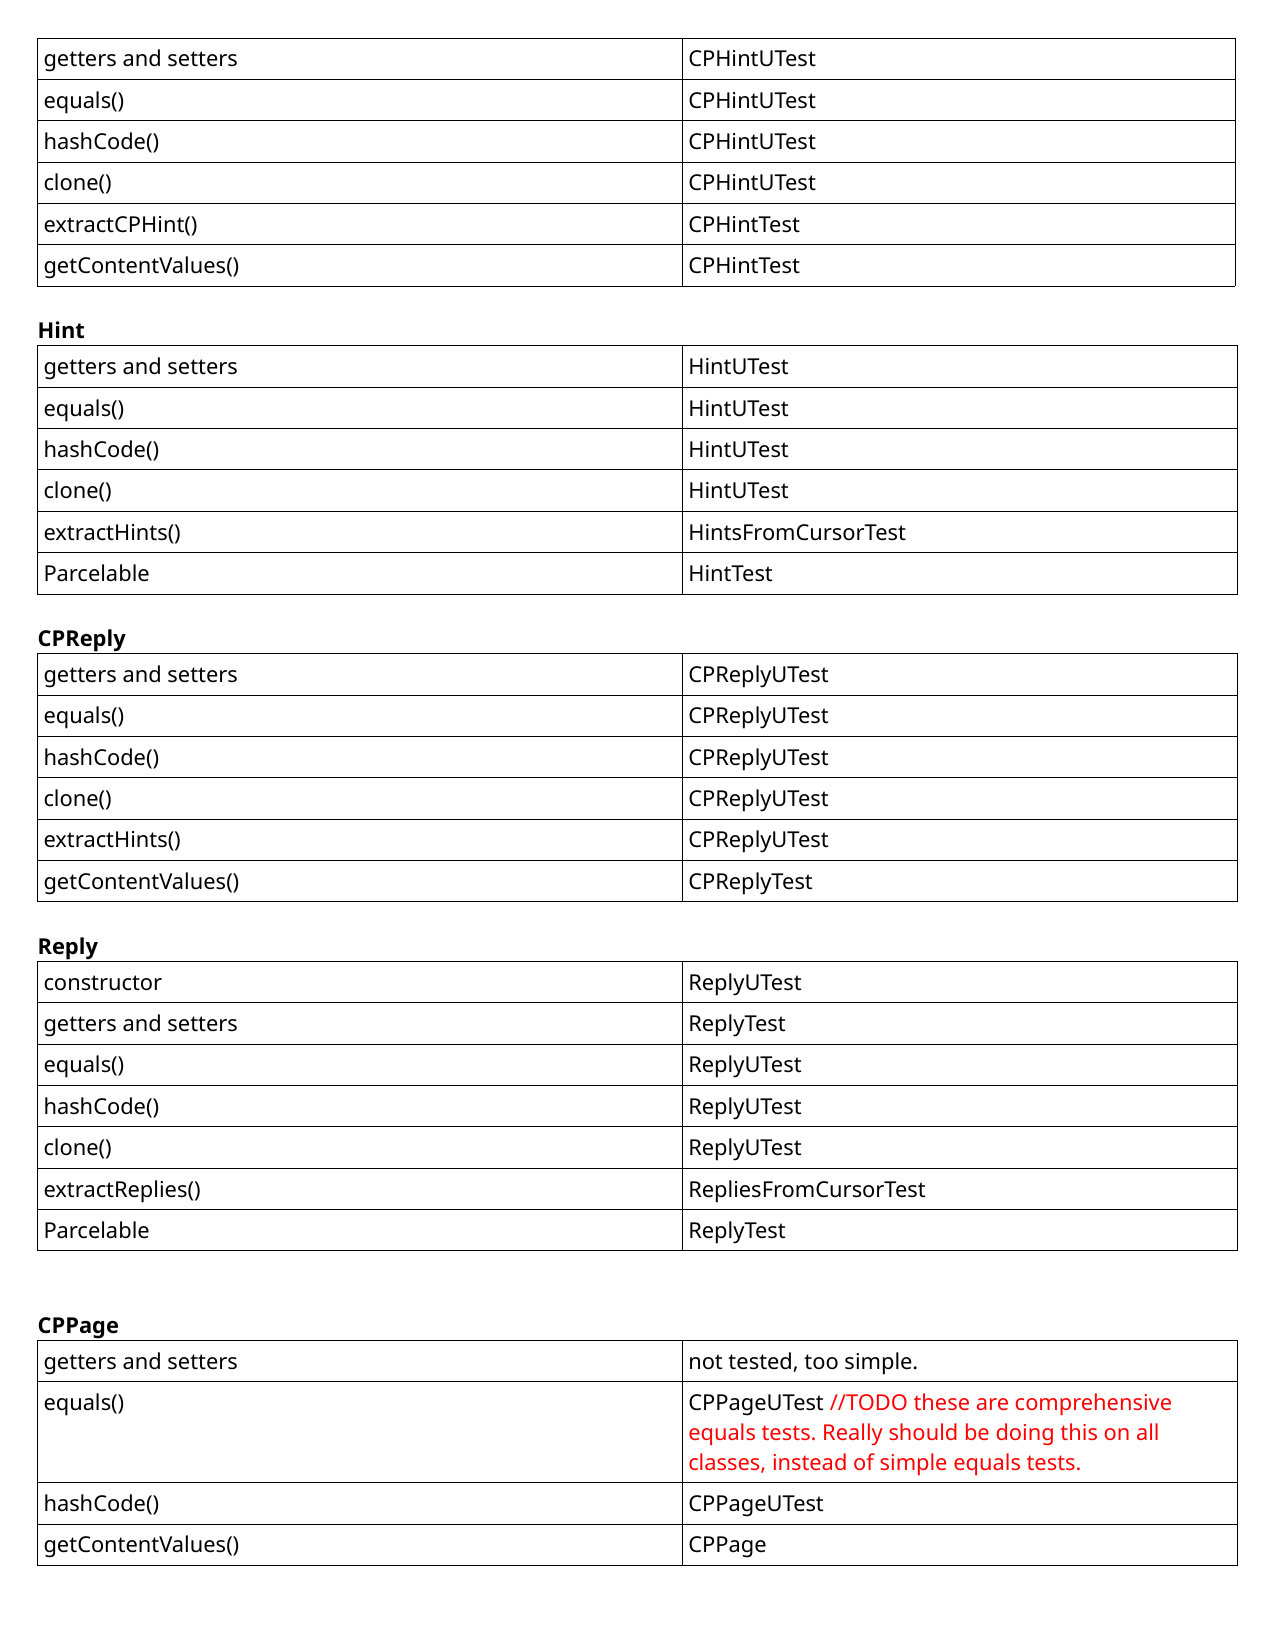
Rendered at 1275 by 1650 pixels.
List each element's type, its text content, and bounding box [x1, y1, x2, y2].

table_header getters and setters [38, 346, 682, 387]
text CPReply [37, 623, 1237, 653]
table_cell ReplyUTest [683, 1127, 1237, 1168]
text CPPage [37, 1310, 1237, 1340]
table_header getters and setters [38, 39, 682, 79]
table_header CPHintUTest [683, 39, 1235, 79]
table_header getters and setters [38, 1341, 682, 1381]
table_cell hashCode() [38, 1483, 682, 1523]
table_cell CPPage [683, 1525, 1237, 1565]
table_cell Parcelable [38, 1210, 682, 1250]
table_cell clone() [38, 778, 682, 818]
table_cell getContentValues() [38, 861, 682, 901]
table_header constructor [38, 962, 682, 1002]
table_cell hashCode() [38, 121, 682, 162]
table_cell HintTest [683, 553, 1237, 593]
table_cell extractCPHint() [38, 204, 682, 244]
table_cell CPReplyUTest [683, 696, 1237, 736]
text Hint [37, 316, 1237, 345]
table_cell CPReplyUTest [683, 820, 1237, 860]
table_cell clone() [38, 163, 682, 203]
table_header ReplyUTest [683, 962, 1237, 1002]
table_cell hashCode() [38, 737, 682, 777]
table_header getters and setters [38, 654, 682, 694]
table_cell equals() [38, 388, 682, 428]
table_cell equals() [38, 1382, 682, 1482]
table_cell HintUTest [683, 388, 1237, 428]
table_cell CPHintUTest [683, 163, 1235, 203]
table_cell HintUTest [683, 429, 1237, 469]
table_header HintUTest [683, 346, 1237, 387]
text Reply [37, 931, 1237, 961]
table_cell ReplyUTest [683, 1086, 1237, 1126]
table_cell RepliesFromCursorTest [683, 1169, 1237, 1209]
table_cell getters and setters [38, 1003, 682, 1044]
table_cell CPHintUTest [683, 121, 1235, 162]
table_cell ReplyUTest [683, 1045, 1237, 1085]
table_cell Parcelable [38, 553, 682, 593]
table_cell CPHintUTest [683, 80, 1235, 120]
table_cell HintUTest [683, 470, 1237, 511]
table_cell clone() [38, 1127, 682, 1168]
table_cell CPReplyTest [683, 861, 1237, 901]
table_header CPReplyUTest [683, 654, 1237, 694]
table_cell extractReplies() [38, 1169, 682, 1209]
table_cell equals() [38, 80, 682, 120]
table_cell HintsFromCursorTest [683, 512, 1237, 552]
table_cell equals() [38, 1045, 682, 1085]
table_cell hashCode() [38, 429, 682, 469]
table_cell CPHintTest [683, 245, 1235, 286]
table_cell CPPageUTest //TODO these are comprehensive equals tests. Really should be doing this on all classes, instead of simple equals tests. [683, 1382, 1237, 1482]
table_cell CPHintTest [683, 204, 1235, 244]
table_cell clone() [38, 470, 682, 511]
table_cell extractHints() [38, 820, 682, 860]
table_cell equals() [38, 696, 682, 736]
table_cell getContentValues() [38, 245, 682, 286]
table_cell CPReplyUTest [683, 778, 1237, 818]
table_cell ReplyTest [683, 1003, 1237, 1044]
table_header not tested, too simple. [683, 1341, 1237, 1381]
table_cell ReplyTest [683, 1210, 1237, 1250]
table_cell hashCode() [38, 1086, 682, 1126]
table_cell extractHints() [38, 512, 682, 552]
table_cell CPReplyUTest [683, 737, 1237, 777]
table_cell getContentValues() [38, 1525, 682, 1565]
table_cell CPPageUTest [683, 1483, 1237, 1523]
